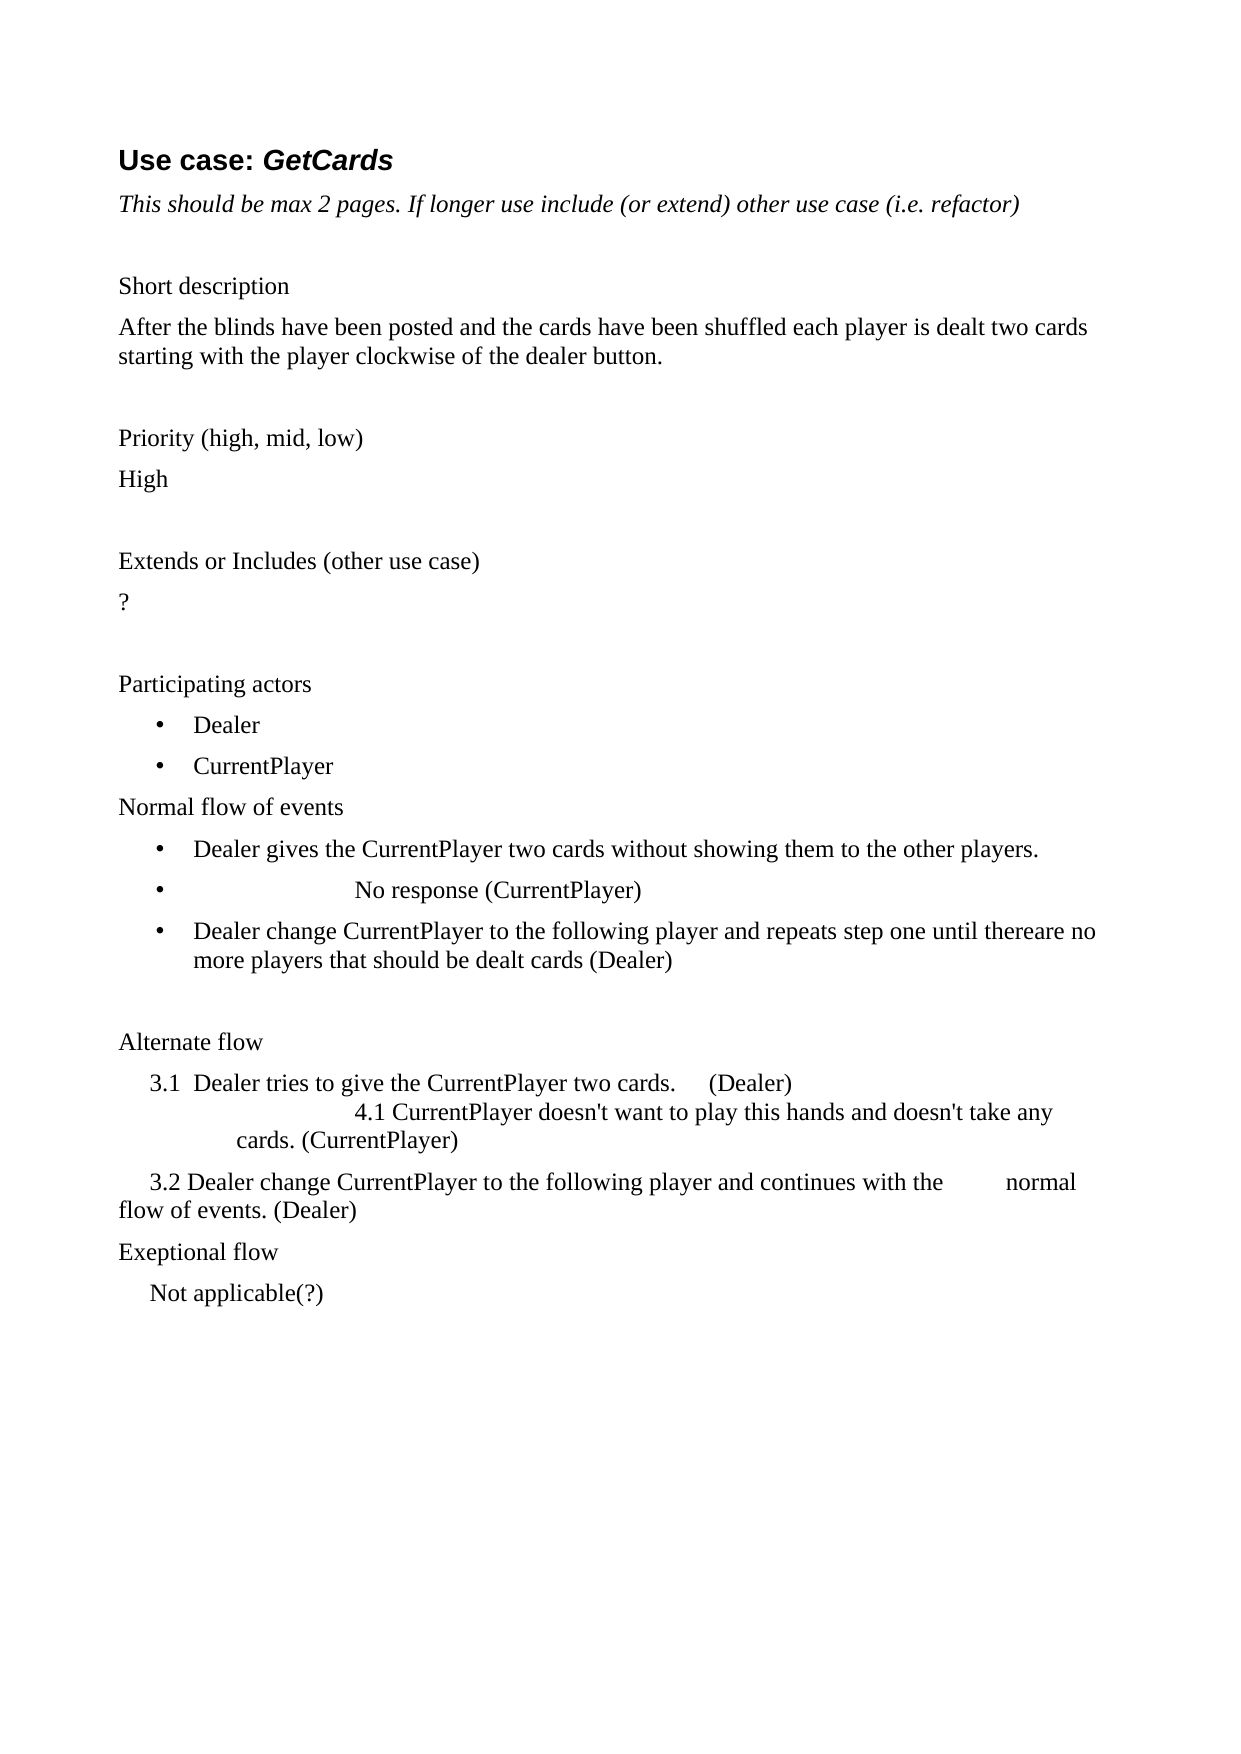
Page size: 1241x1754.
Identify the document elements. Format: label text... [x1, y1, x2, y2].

text 3.2 Dealer change CurrentPlayer to the following player and continues with the normal flow of events. (Dealer) [118, 1167, 1122, 1224]
text After the blinds have been posted and the cards have been shuffled each player is dealt two cards starting with the player clockwise of the dealer button. [118, 312, 1122, 370]
list Dealer change CurrentPlayer to the following player and repeats step one until thereare no more players that should be dealt cards (Dealer) [156, 916, 1122, 974]
text Use case: GetCards [118, 143, 1122, 177]
text This should be max 2 pages. If longer use include (or extend) other use case (i.e. refactor) [118, 189, 1122, 218]
text High [118, 464, 1122, 493]
text Alternate flow [118, 1027, 1122, 1056]
text Extends or Includes (other use case) [118, 546, 1122, 574]
text 3.1 Dealer tries to give the CurrentPlayer two cards. (Dealer) 4.1 CurrentPlayer doesn't want to play this hands and doesn't take any cards. (CurrentPlayer) [118, 1068, 1122, 1154]
text Normal flow of events [118, 792, 1122, 821]
list Dealer gives the CurrentPlayer two cards without showing them to the other players. [156, 834, 1122, 862]
text Participating actors [118, 669, 1122, 697]
list Dealer [156, 710, 1122, 739]
text Short description [118, 271, 1122, 300]
text Exeptional flow [118, 1237, 1122, 1266]
text Priority (high, mid, low) [118, 423, 1122, 451]
text ? [118, 587, 1122, 616]
list CurrentPlayer [156, 751, 1122, 780]
list No response (CurrentPlayer) [156, 875, 1122, 904]
text Not applicable(?) [118, 1278, 1122, 1307]
